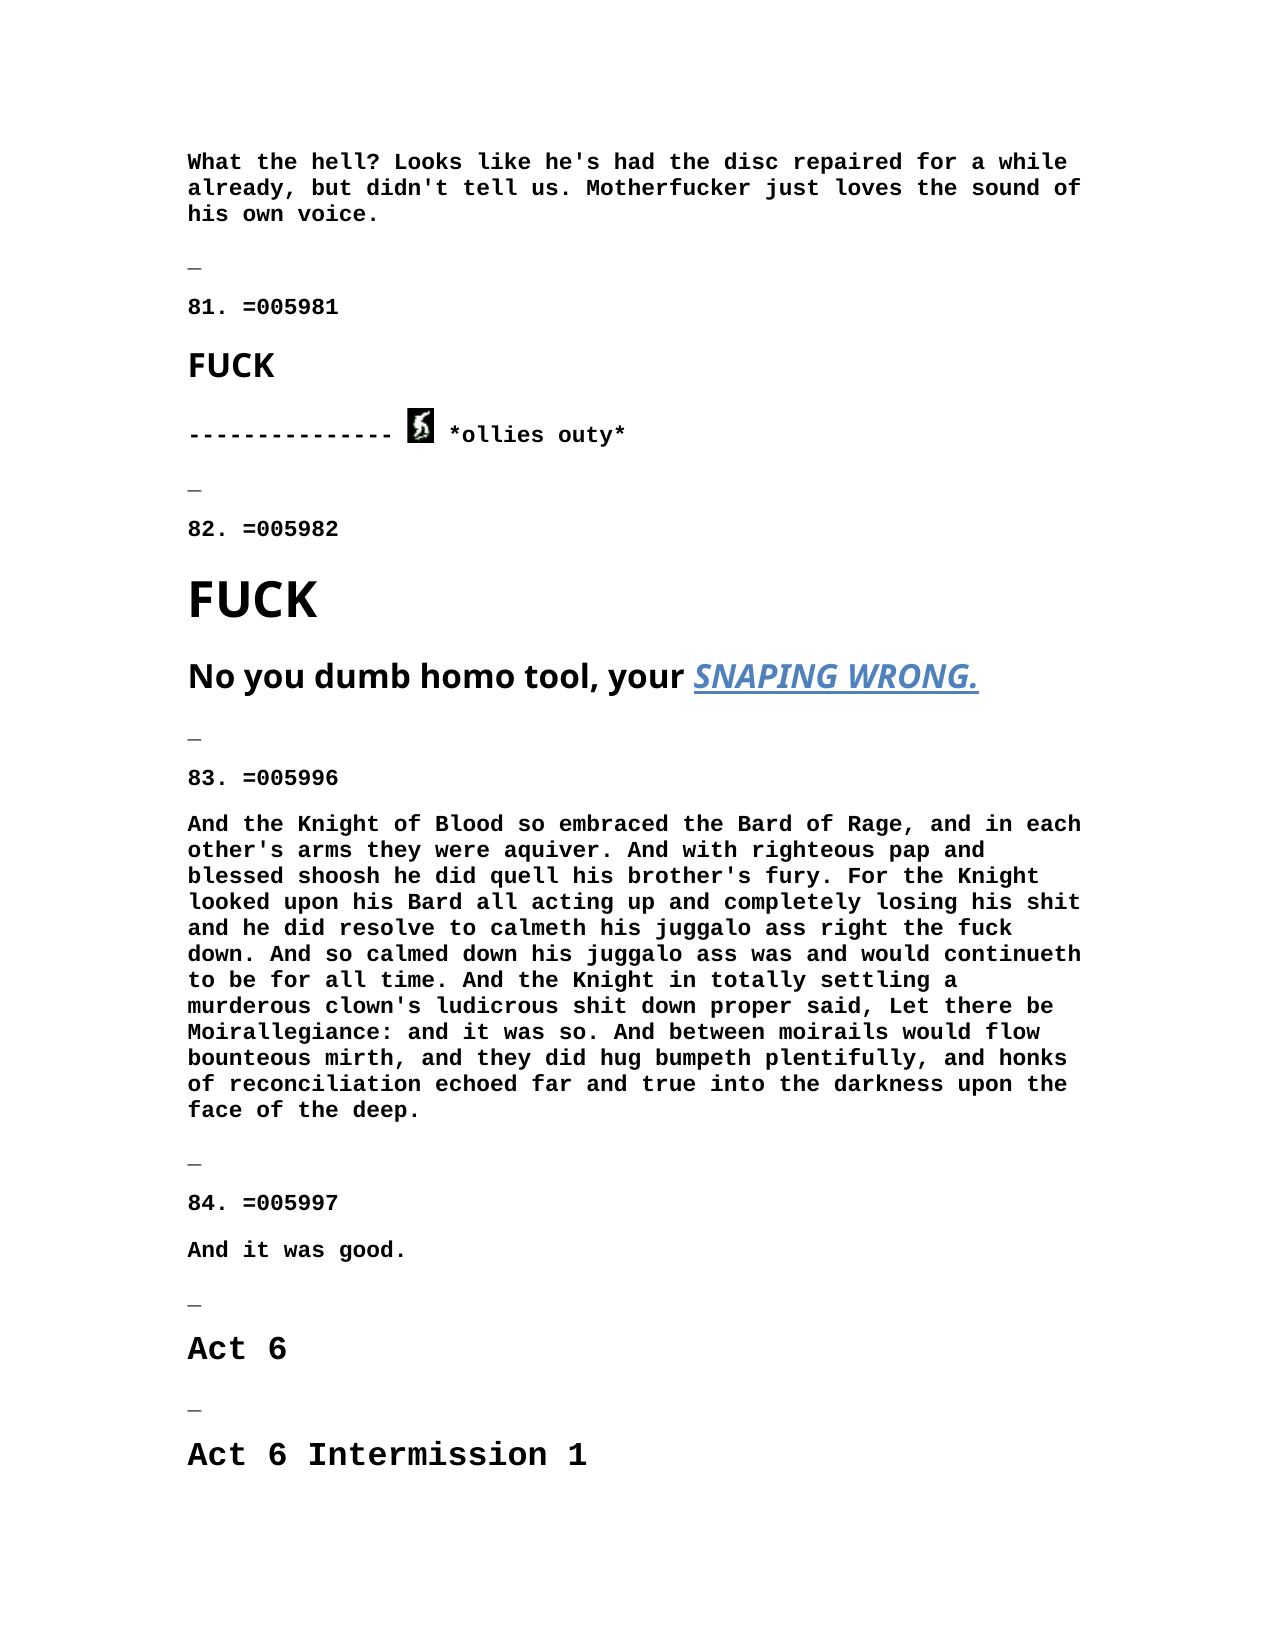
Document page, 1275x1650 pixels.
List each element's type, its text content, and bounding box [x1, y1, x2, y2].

text FUCK [187, 342, 1087, 388]
text And it was good. [187, 1238, 1087, 1264]
text 83. =005996 [187, 766, 1087, 792]
text 84. =005997 [187, 1192, 1087, 1218]
text 81. =005981 [187, 295, 1087, 321]
text Act 6 [187, 1332, 1087, 1370]
text _ [187, 1285, 1087, 1311]
text Act 6 Intermission 1 [187, 1437, 1087, 1475]
text _ [187, 1145, 1087, 1171]
text _ [187, 249, 1087, 274]
text _ [187, 719, 1087, 745]
text No you dumb homo tool, your SNAPING WRONG. [187, 653, 1087, 698]
text _ [187, 1391, 1087, 1417]
text And the Knight of Blood so embraced the Bard of Rage, and in each other's arms they were aquiver. And with righteous pap and blessed shoosh he did quell his brother's fury. For the Knight looked upon his Bard all acting up and completely losing his shit and he did resolve to calmeth his juggalo ass right the fuck down. And so calmed down his juggalo ass was and would continueth to be for all time. And the Knight in totally settling a murderous clown's ludicrous shit down proper said, Let there be Moirallegiance: and it was so. And between moirails would flow bounteous mirth, and they did hug bumpeth plentifully, and honks of reconciliation echoed far and true into the darkness upon the face of the deep. [187, 813, 1087, 1124]
text What the hell? Looks like he's had the disc repaired for a while already, but didn't tell us. Motherfucker just loves the sound of his own voice. [187, 150, 1087, 228]
text _ [187, 471, 1087, 496]
text 82. =005982 [187, 517, 1087, 543]
text FUCK [187, 564, 1087, 632]
text --------------- *ollies outy* [187, 408, 1087, 450]
